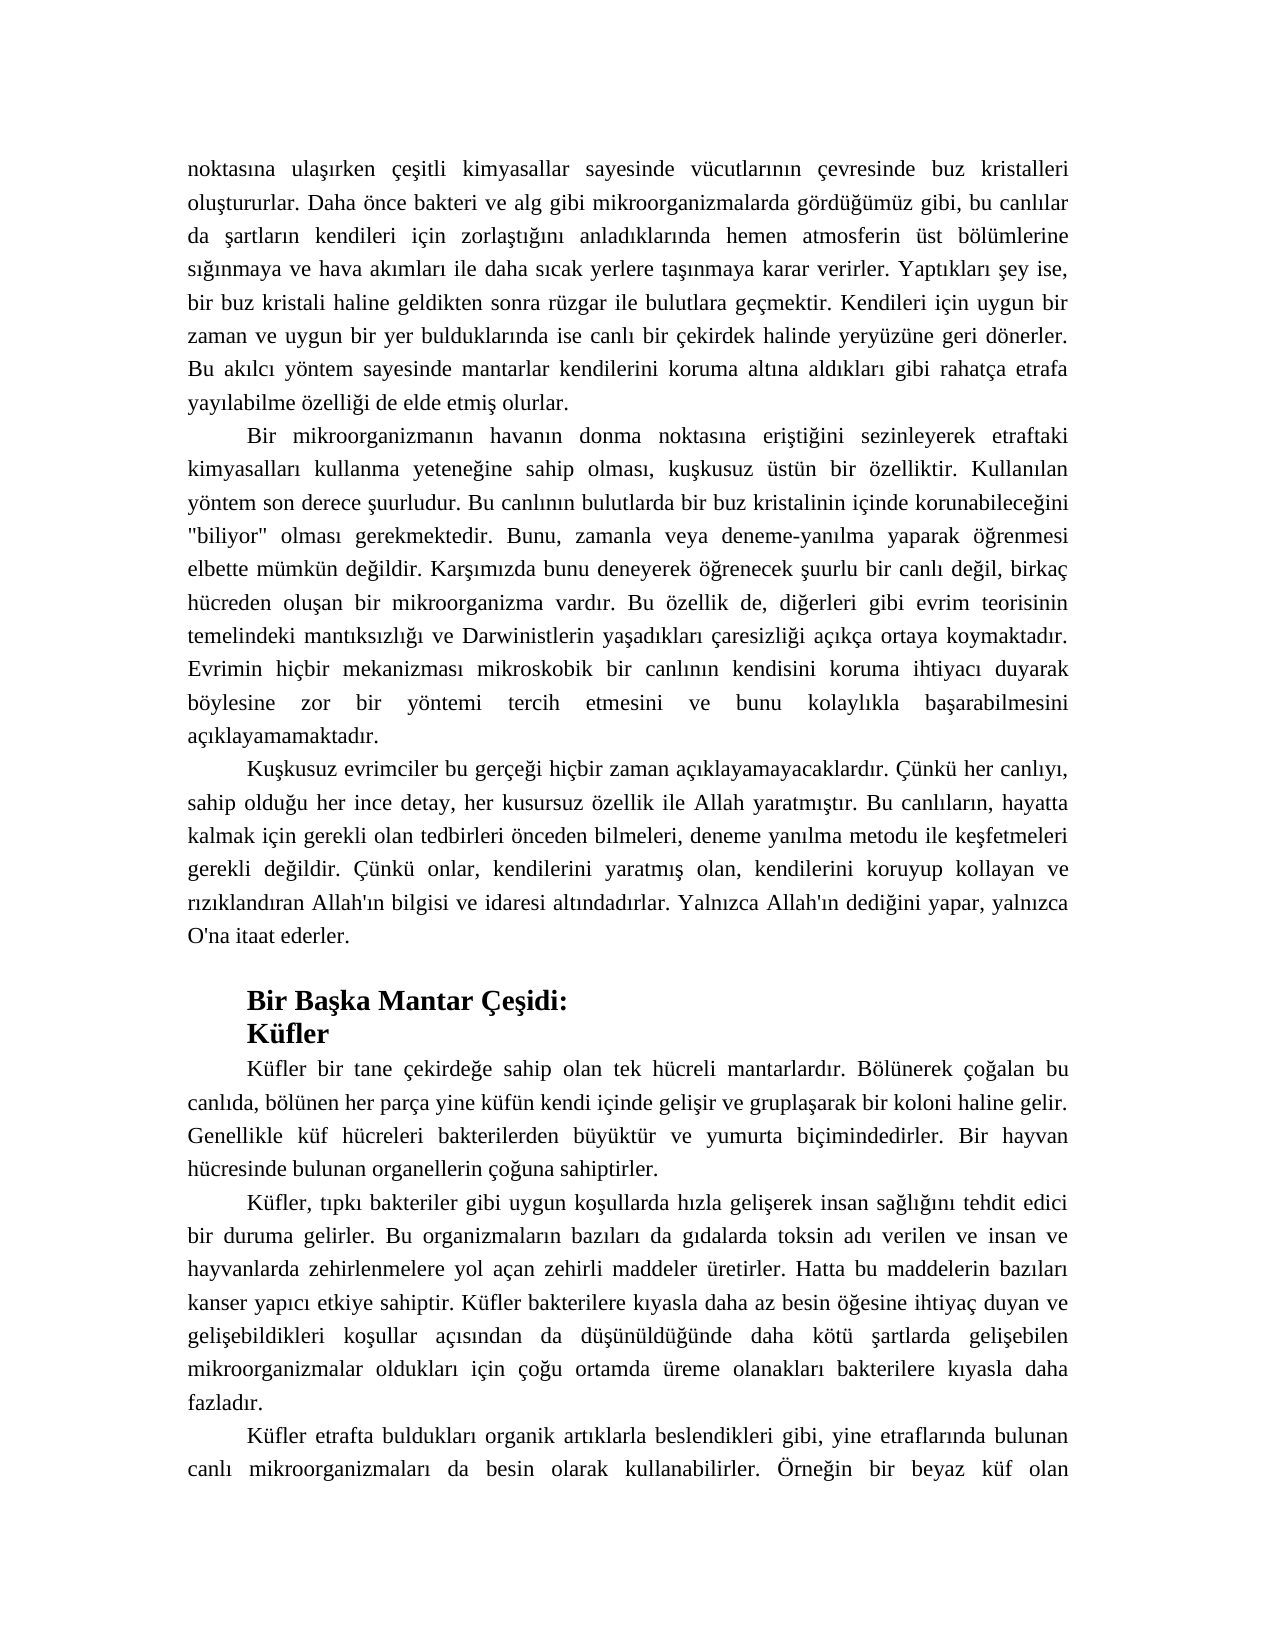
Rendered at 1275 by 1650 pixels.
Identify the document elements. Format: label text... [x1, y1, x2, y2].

text Küfler [187, 1017, 1070, 1050]
text Bir Başka Mantar Çeşidi: [187, 983, 1070, 1017]
text Küfler, tıpkı bakteriler gibi uygun koşullarda hızla gelişerek insan sağlığını tehdit edici bir duruma gelirler. Bu organizmaların bazıları da gıdalarda toksin adı verilen ve insan ve hayvanlarda zehirlenmelere yol açan zehirli maddeler üretirler. Hatta bu maddelerin bazıları kanser yapıcı etkiye sahiptir. Küfler bakterilere kıyasla daha az besin öğesine ihtiyaç duyan ve gelişebildikleri koşullar açısından da düşünüldüğünde daha kötü şartlarda gelişebilen mikroorganizmalar oldukları için çoğu ortamda üreme olanakları bakterilere kıyasla daha fazladır. [187, 1183, 1070, 1417]
text Küfler etrafta buldukları organik artıklarla beslendikleri gibi, yine etraflarında bulunan canlı mikroorganizmaları da besin olarak kullanabilirler. Örneğin bir beyaz küf olan [187, 1417, 1070, 1483]
text Kuşkusuz evrimciler bu gerçeği hiçbir zaman açıklayamayacaklardır. Çünkü her canlıyı, sahip olduğu her ince detay, her kusursuz özellik ile Allah yaratmıştır. Bu canlıların, hayatta kalmak için gerekli olan tedbirleri önceden bilmeleri, deneme yanılma metodu ile keşfetmeleri gerekli değildir. Çünkü onlar, kendilerini yaratmış olan, kendilerini koruyup kollayan ve rızıklandıran Allah'ın bilgisi ve idaresi altındadırlar. Yalnızca Allah'ın dediğini yapar, yalnızca O'na itaat ederler. [187, 750, 1070, 950]
text Küfler bir tane çekirdeğe sahip olan tek hücreli mantarlardır. Bölünerek çoğalan bu canlıda, bölünen her parça yine küfün kendi içinde gelişir ve gruplaşarak bir koloni haline gelir. Genellikle küf hücreleri bakterilerden büyüktür ve yumurta biçimindedirler. Bir hayvan hücresinde bulunan organellerin çoğuna sahiptirler. [187, 1050, 1070, 1183]
text noktasına ulaşırken çeşitli kimyasallar sayesinde vücutlarının çevresinde buz kristalleri oluştururlar. Daha önce bakteri ve alg gibi mikroorganizmalarda gördüğümüz gibi, bu canlılar da şartların kendileri için zorlaştığını anladıklarında hemen atmosferin üst bölümlerine sığınmaya ve hava akımları ile daha sıcak yerlere taşınmaya karar verirler. Yaptıkları şey ise, bir buz kristali haline geldikten sonra rüzgar ile bulutlara geçmektir. Kendileri için uygun bir zaman ve uygun bir yer bulduklarında ise canlı bir çekirdek halinde yeryüzüne geri dönerler. Bu akılcı yöntem sayesinde mantarlar kendilerini koruma altına aldıkları gibi rahatça etrafa yayılabilme özelliği de elde etmiş olurlar. [187, 150, 1070, 417]
text Bir mikroorganizmanın havanın donma noktasına eriştiğini sezinleyerek etraftaki kimyasalları kullanma yeteneğine sahip olması, kuşkusuz üstün bir özelliktir. Kullanılan yöntem son derece şuurludur. Bu canlının bulutlarda bir buz kristalinin içinde korunabileceğini "biliyor" olması gerekmektedir. Bunu, zamanla veya deneme-yanılma yaparak öğrenmesi elbette mümkün değildir. Karşımızda bunu deneyerek öğrenecek şuurlu bir canlı değil, birkaç hücreden oluşan bir mikroorganizma vardır. Bu özellik de, diğerleri gibi evrim teorisinin temelindeki mantıksızlığı ve Darwinistlerin yaşadıkları çaresizliği açıkça ortaya koymaktadır. Evrimin hiçbir mekanizması mikroskobik bir canlının kendisini koruma ihtiyacı duyarak böylesine zor bir yöntemi tercih etmesini ve bunu kolaylıkla başarabilmesini açıklayamamaktadır. [187, 417, 1070, 750]
